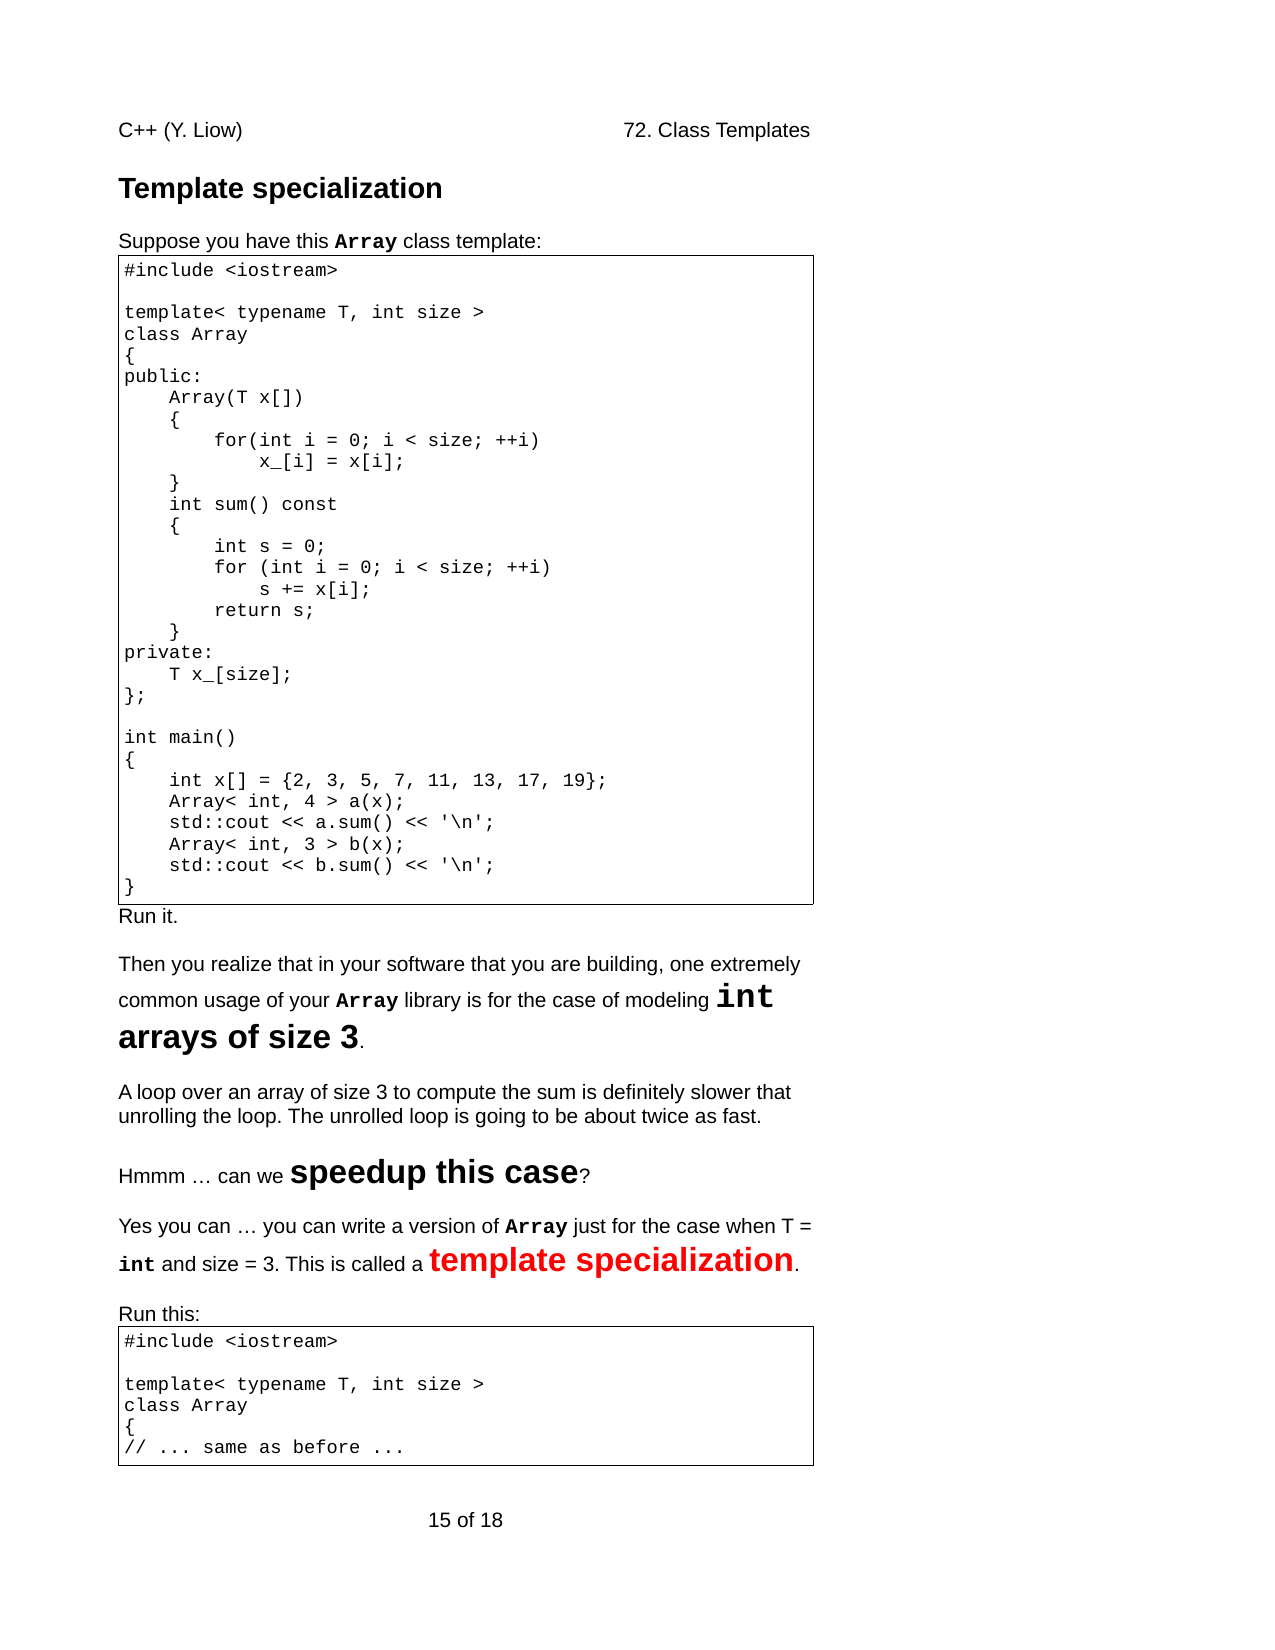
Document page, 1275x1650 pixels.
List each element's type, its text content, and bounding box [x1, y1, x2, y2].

text Template specialization [118, 172, 813, 205]
text Yes you can … you can write a version of Array just for the case when T = int and size = 3. This is called a template specialization. [118, 1214, 813, 1278]
table_header #include <iostream> template< typename T, int size > class Array { // ... same as before ... [119, 1327, 813, 1465]
text Run this: [118, 1302, 813, 1326]
text Then you realize that in your software that you are building, one extremely common usage of your Array library is for the case of modeling int arrays of size 3. [118, 952, 813, 1056]
text Hmmm … can we speedup this case? [118, 1152, 813, 1190]
text Suppose you have this Array class template: [118, 229, 813, 255]
text A loop over an array of size 3 to compute the sum is definitely slower that unrolling the loop. The unrolled loop is going to be about twice as fast. [118, 1080, 813, 1128]
table_header #include <iostream> template< typename T, int size > class Array { public: Array(T x[]) { for(int i = 0; i < size; ++i) x_[i] = x[i]; } int sum() const { int s = 0; for (int i = 0; i < size; ++i) s += x[i]; return s; } private: T x_[size]; }; int main() { int x[] = {2, 3, 5, 7, 11, 13, 17, 19}; Array< int, 4 > a(x); std::cout << a.sum() << '\n'; Array< int, 3 > b(x); std::cout << b.sum() << '\n'; } [119, 256, 813, 904]
text Run it. [118, 905, 813, 928]
